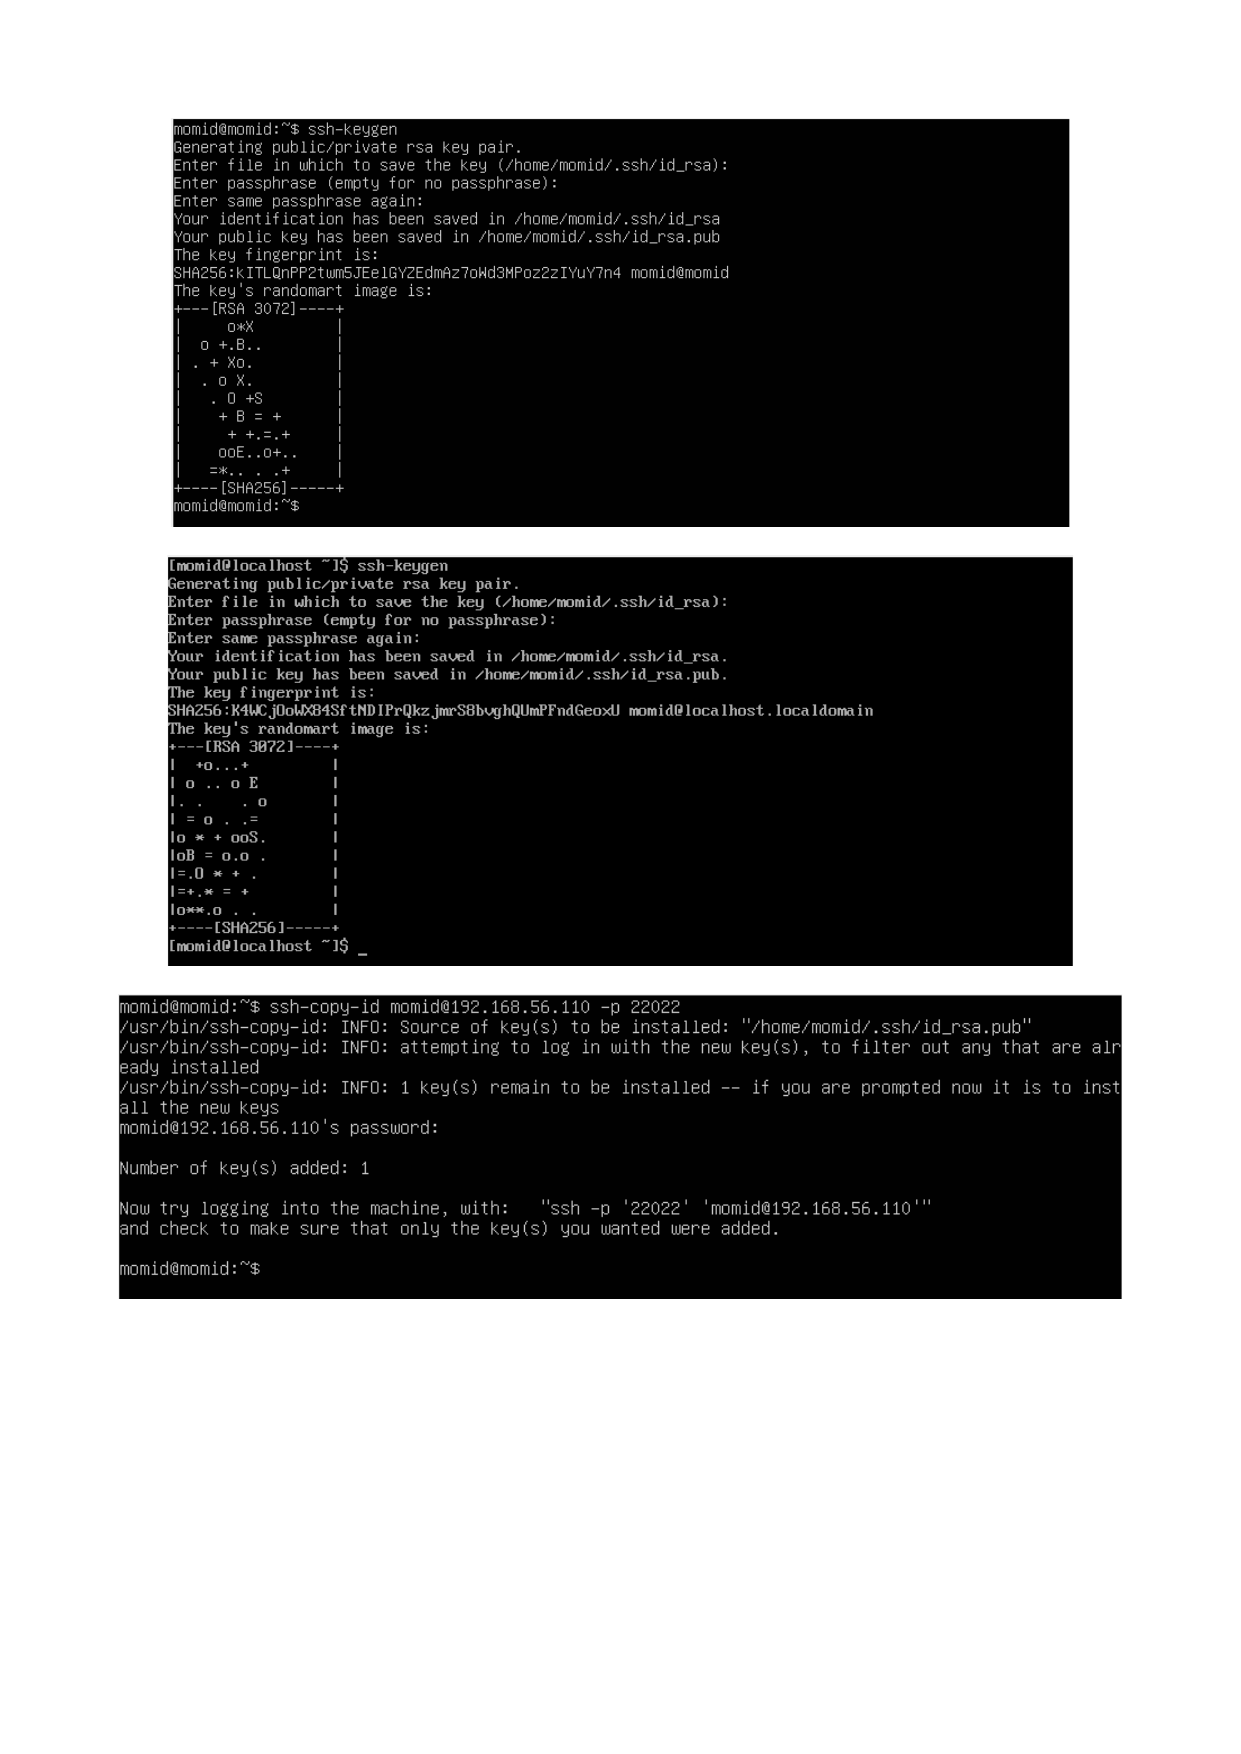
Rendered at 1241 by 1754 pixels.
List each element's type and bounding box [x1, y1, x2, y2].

picture [118, 994, 1123, 1299]
picture [167, 555, 1074, 966]
picture [170, 118, 1070, 527]
